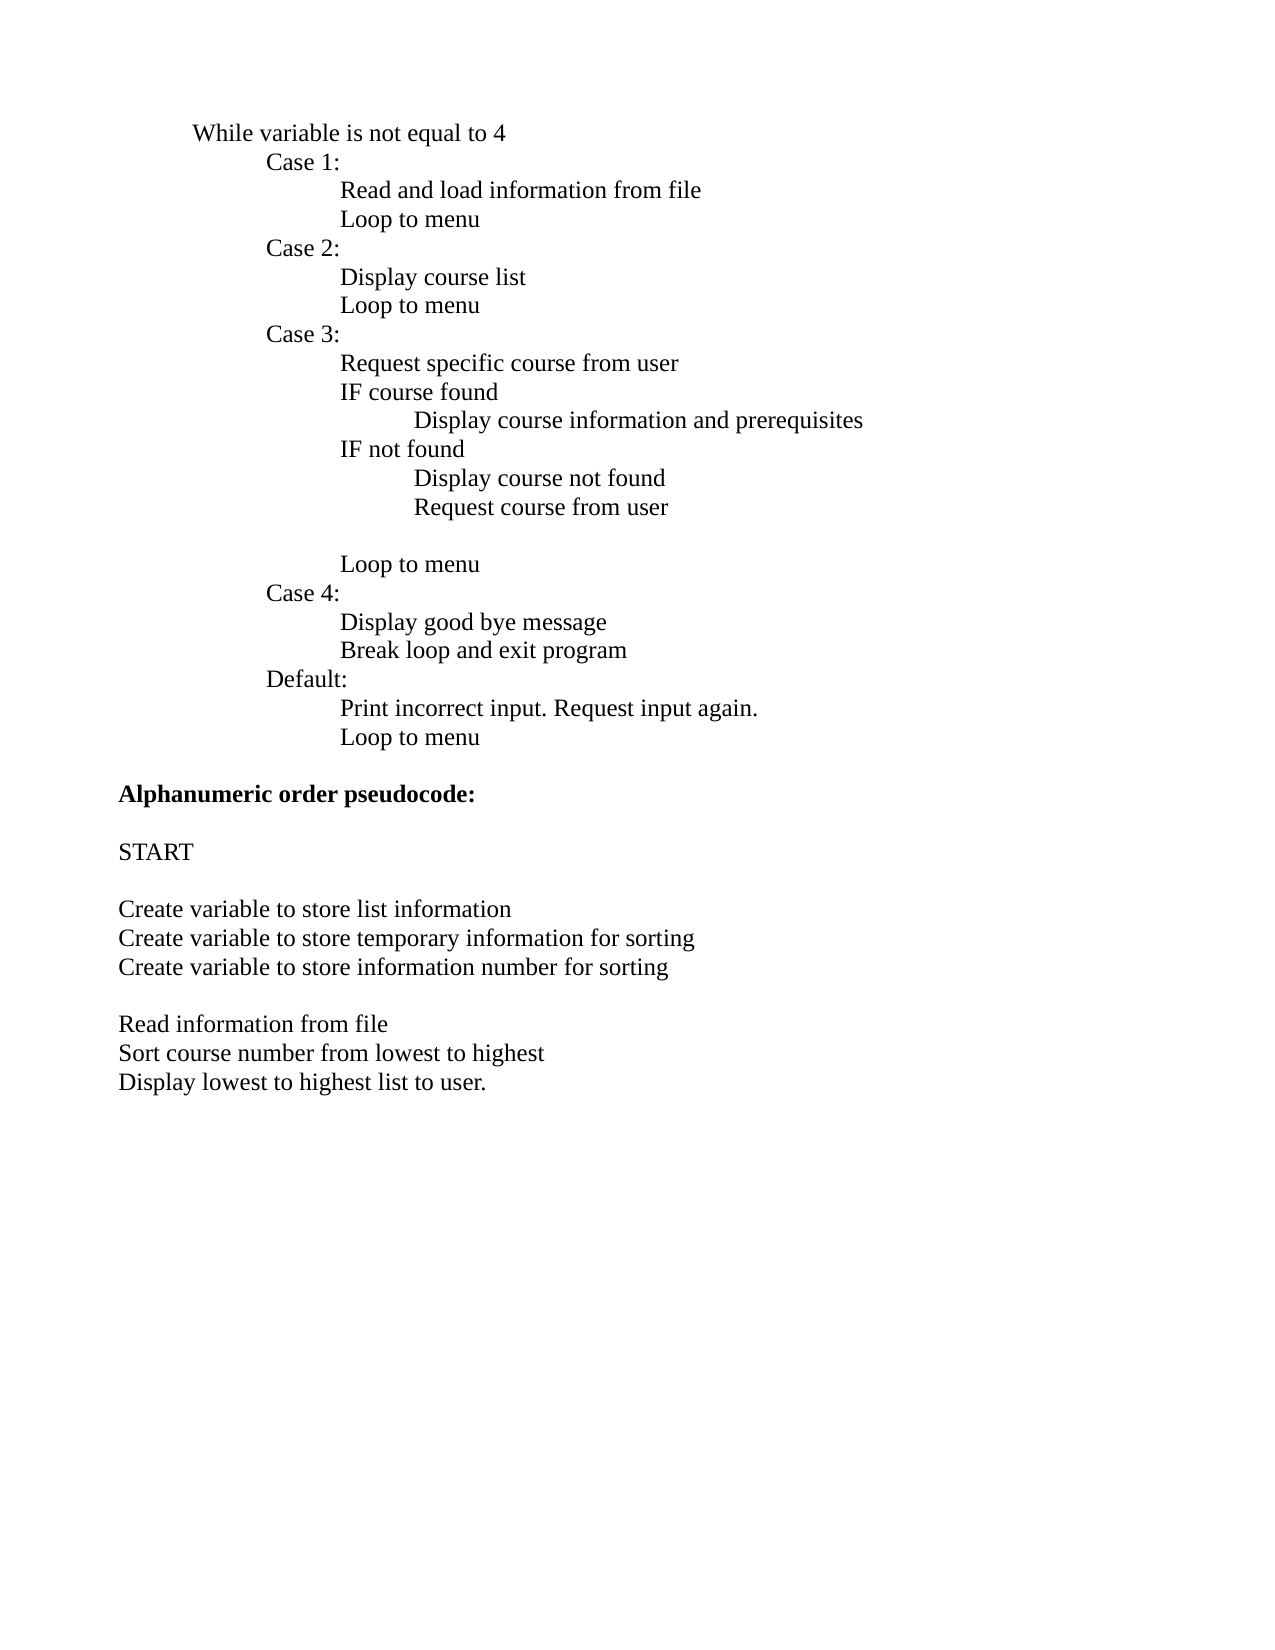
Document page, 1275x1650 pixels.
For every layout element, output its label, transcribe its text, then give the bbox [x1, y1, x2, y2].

text IF course found [118, 377, 1157, 406]
text Case 1: [118, 147, 1157, 176]
text Display course information and prerequisites [118, 406, 1157, 434]
text Case 3: [118, 319, 1157, 348]
text While variable is not equal to 4 [118, 118, 1157, 147]
text Request specific course from user [118, 348, 1157, 377]
text Request course from user [118, 492, 1157, 521]
text Print incorrect input. Request input again. [118, 693, 1157, 722]
text IF not found [118, 434, 1157, 463]
text Loop to menu [118, 549, 1157, 578]
text Break loop and exit program [118, 636, 1157, 664]
text Read and load information from file [118, 176, 1157, 204]
text Display lowest to highest list to user. [118, 1067, 1157, 1096]
text Create variable to store temporary information for sorting [118, 923, 1157, 952]
text Sort course number from lowest to highest [118, 1038, 1157, 1067]
text Case 2: [118, 233, 1157, 262]
text Loop to menu [118, 291, 1157, 319]
text Case 4: [118, 578, 1157, 607]
text Display good bye message [118, 607, 1157, 636]
text Default: [118, 664, 1157, 693]
text Create variable to store list information [118, 894, 1157, 923]
text Display course list [118, 262, 1157, 291]
text Alphanumeric order pseudocode: [118, 779, 1157, 808]
text Display course not found [118, 463, 1157, 492]
text START [118, 837, 1157, 866]
text Read information from file [118, 1009, 1157, 1038]
text Loop to menu [118, 722, 1157, 751]
text Loop to menu [118, 204, 1157, 233]
text Create variable to store information number for sorting [118, 952, 1157, 981]
